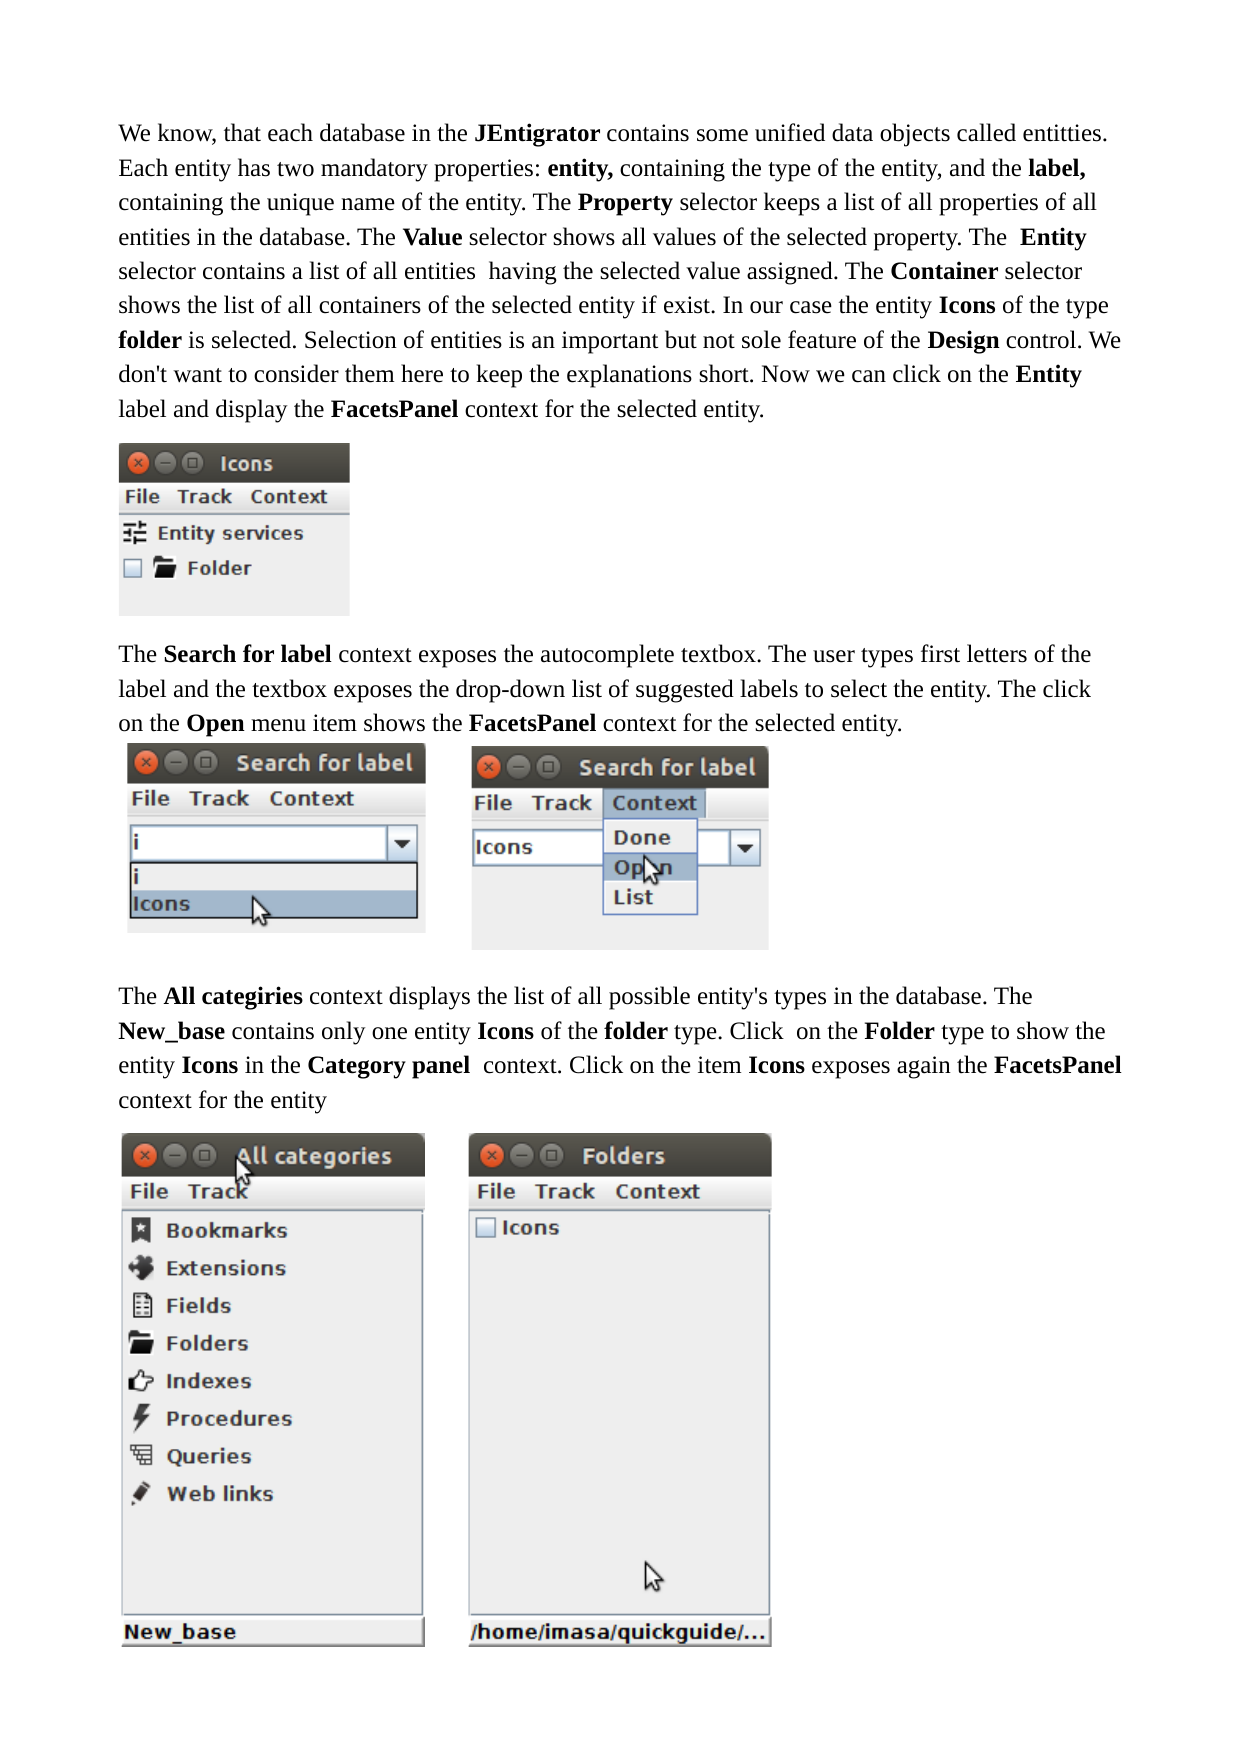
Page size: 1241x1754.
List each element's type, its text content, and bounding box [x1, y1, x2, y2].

text We know, that each database in the JEntigrator contains some unified data objects called entitties. Each entity has two mandatory properties: entity, containing the type of the entity, and the label, containing the unique name of the entity. The Property selector keeps a list of all properties of all entities in the database. The Value selector shows all values of the selected property. The Entity selector contains a list of all entities having the selected value assigned. The Container selector shows the list of all containers of the selected entity if exist. In our case the entity Icons of the type folder is selected. Selection of entities is an important but not sole feature of the Design control. We don't want to consider them here to keep the explanations short. Now we can click on the Entity label and display the FacetsPanel context for the selected entity. [118, 118, 1122, 423]
picture [468, 1133, 772, 1647]
picture [118, 443, 350, 616]
picture [471, 746, 769, 950]
text The Search for label context exposes the autocomplete textbox. The user types first letters of the label and the textbox exposes the drop-down list of suggested labels to select the entity. The click on the Open menu item shows the FacetsPanel context for the selected entity. [118, 639, 1122, 737]
text The All categiries context displays the list of all possible entity's types in the database. The New_base contains only one entity Icons of the folder type. Click on the Folder type to show the entity Icons in the Category panel context. Click on the item Icons exposes again the FacetsPanel context for the entity [118, 981, 1122, 1113]
picture [127, 743, 426, 933]
picture [121, 1133, 425, 1647]
